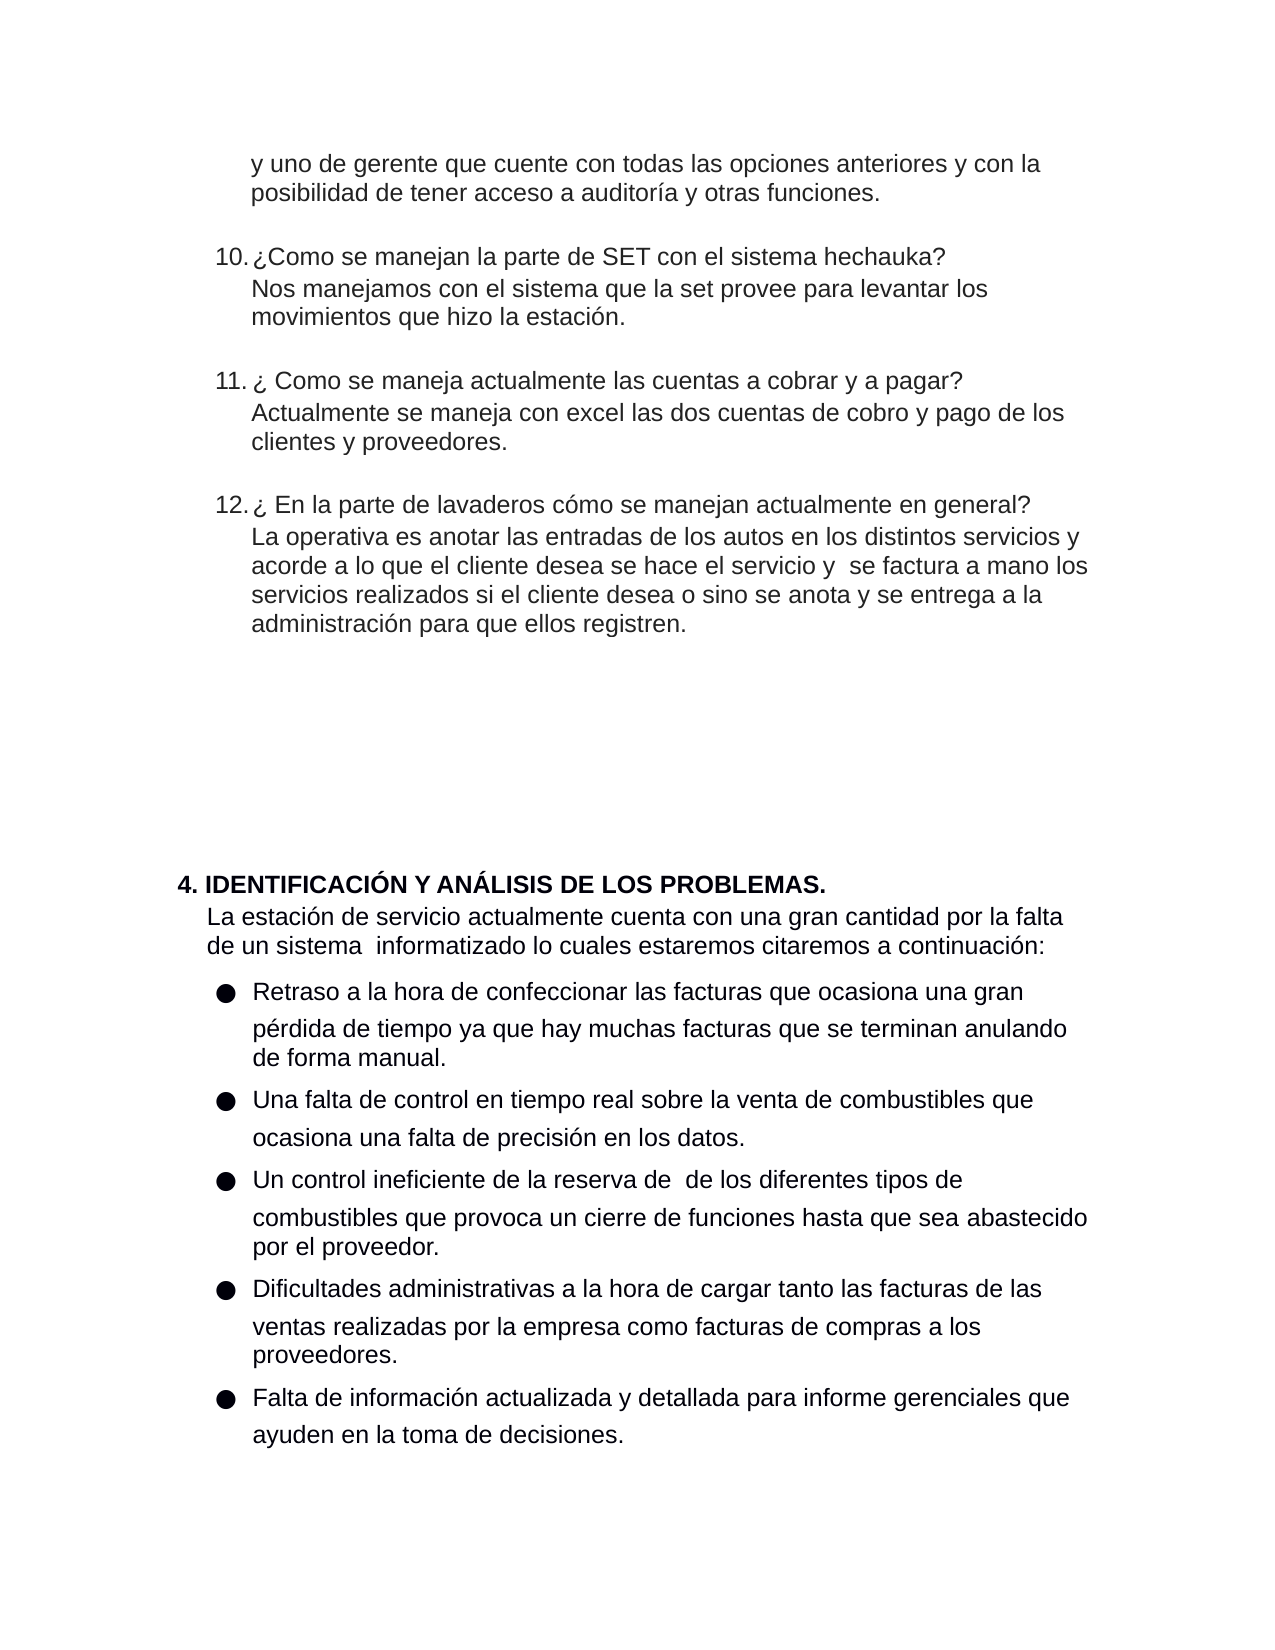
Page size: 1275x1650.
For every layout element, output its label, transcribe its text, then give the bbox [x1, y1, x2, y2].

list Retraso a la hora de confeccionar las facturas que ocasiona una gran pérdida de tiempo ya que hay muchas facturas que se terminan anulando de forma manual. [215, 963, 1098, 1070]
list Falta de información actualizada y detallada para informe gerenciales que ayuden en la toma de decisiones. [215, 1368, 1098, 1449]
text Nos manejamos con el sistema que la set provee para levantar los movimientos que hizo la estación. [251, 274, 1098, 331]
list ¿ Como se maneja actualmente las cuentas a cobrar y a pagar? [215, 366, 1098, 395]
text 4. IDENTIFICACIÓN Y ANÁLISIS DE LOS PROBLEMAS. [177, 869, 1098, 899]
list ¿Como se manejan la parte de SET con el sistema hechauka? [215, 242, 1098, 270]
text La operativa es anotar las entradas de los autos en los distintos servicios y acorde a lo que el cliente desea se hace el servicio y se factura a mano los servicios realizados si el cliente desea o sino se anota y se entrega a la administración para que ellos registren. [251, 522, 1098, 637]
text La estación de servicio actualmente cuenta con una gran cantidad por la falta de un sistema informatizado lo cuales estaremos citaremos a continuación: [207, 902, 1098, 960]
text Actualmente se maneja con excel las dos cuentas de cobro y pago de los clientes y proveedores. [251, 398, 1098, 455]
text y uno de gerente que cuente con todas las opciones anteriores y con la posibilidad de tener acceso a auditoría y otras funciones. [251, 149, 1098, 207]
list Dificultades administrativas a la hora de cargar tanto las facturas de las ventas realizadas por la empresa como facturas de compras a los proveedores. [215, 1259, 1098, 1368]
list Una falta de control en tiempo real sobre la venta de combustibles que ocasiona una falta de precisión en los datos. [215, 1070, 1098, 1150]
list ¿ En la parte de lavaderos cómo se manejan actualmente en general? [215, 491, 1098, 519]
list Un control ineficiente de la reserva de de los diferentes tipos de combustibles que provoca un cierre de funciones hasta que sea abastecido por el proveedor. [215, 1150, 1098, 1259]
